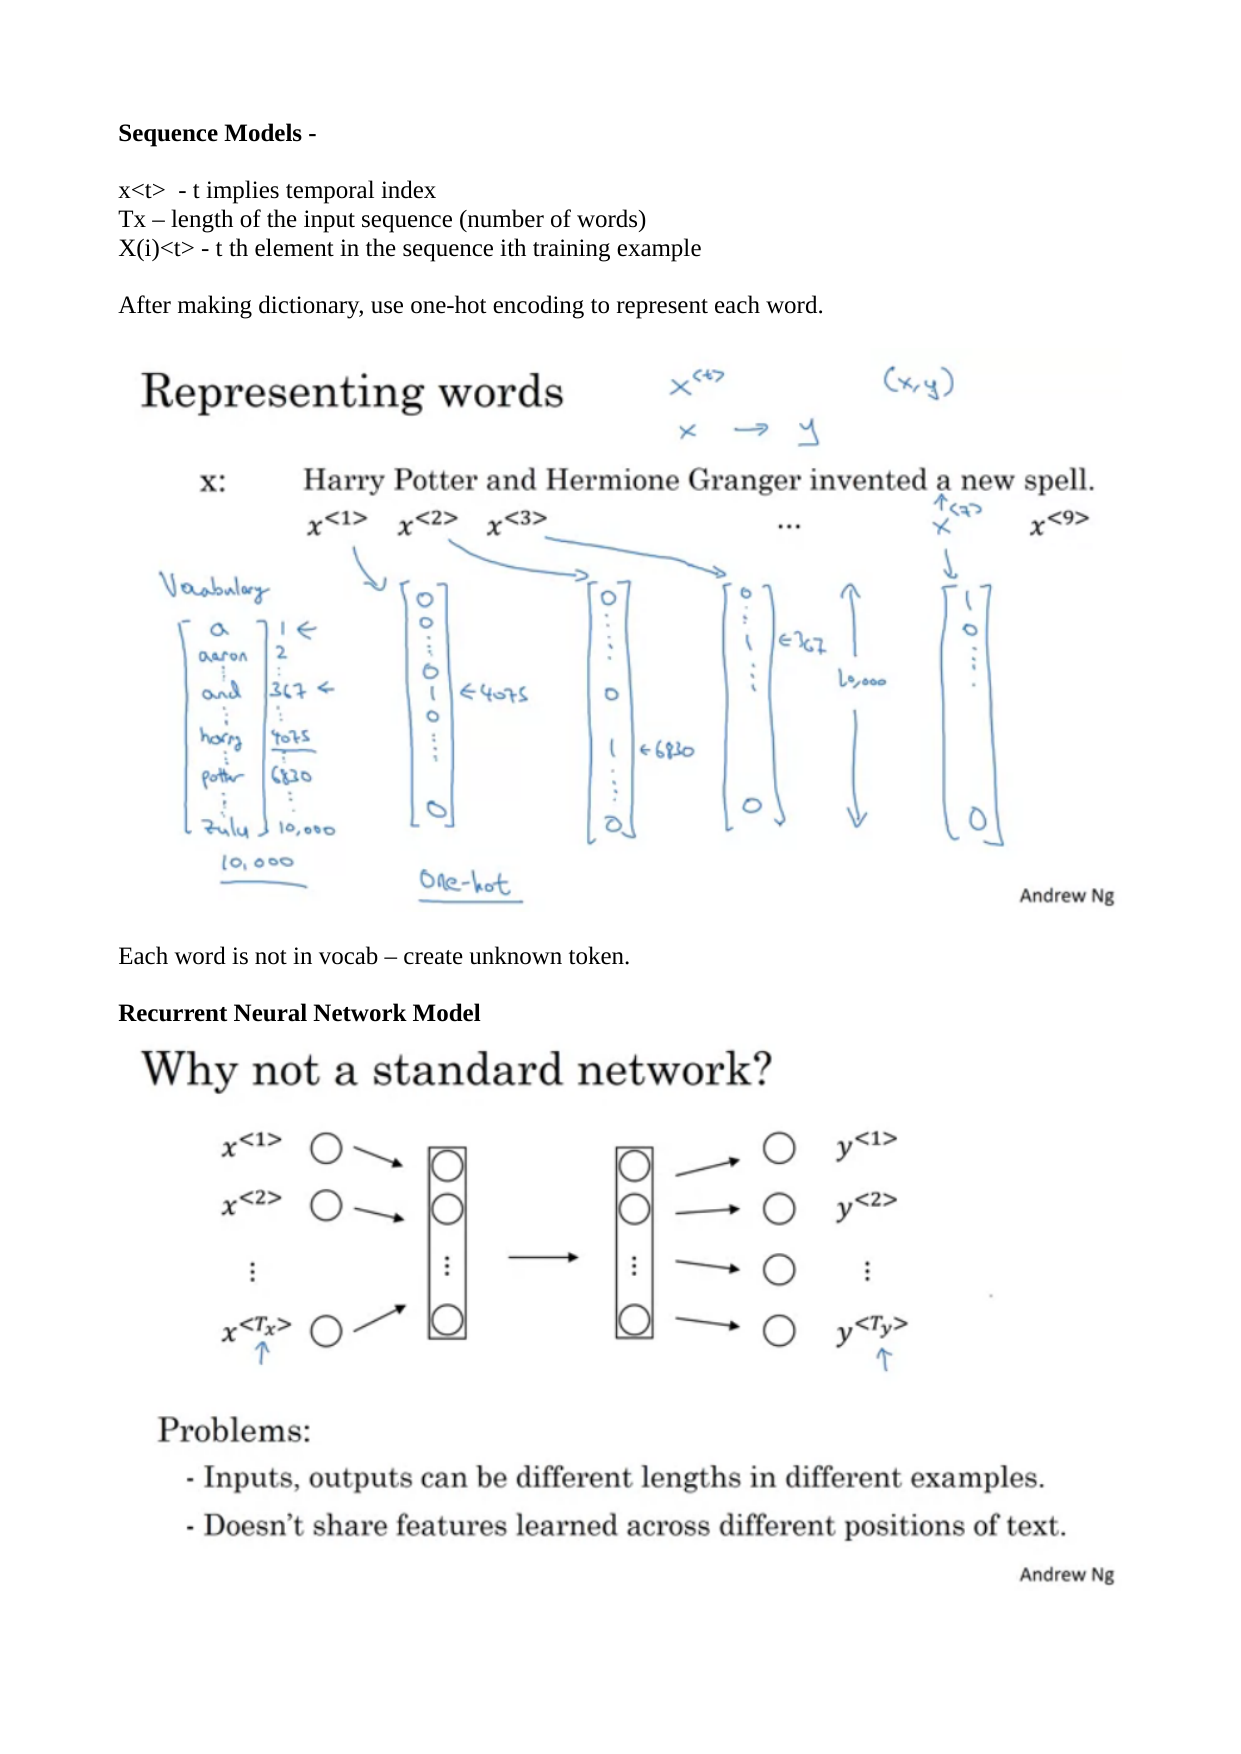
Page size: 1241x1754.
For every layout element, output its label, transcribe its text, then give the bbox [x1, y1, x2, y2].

text Tx – length of the input sequence (number of words) [118, 204, 1122, 233]
text Sequence Models - [118, 118, 1122, 147]
text X(i)<t> - t th element in the sequence ith training example [118, 233, 1122, 262]
text x<t> - t implies temporal index [118, 176, 1122, 204]
text Recurrent Neural Network Model [118, 998, 1122, 1027]
picture [118, 1027, 1123, 1591]
text Each word is not in vocab – create unknown token. [118, 941, 1122, 969]
text After making dictionary, use one-hot encoding to represent each word. [118, 291, 1122, 319]
picture [118, 348, 1123, 912]
